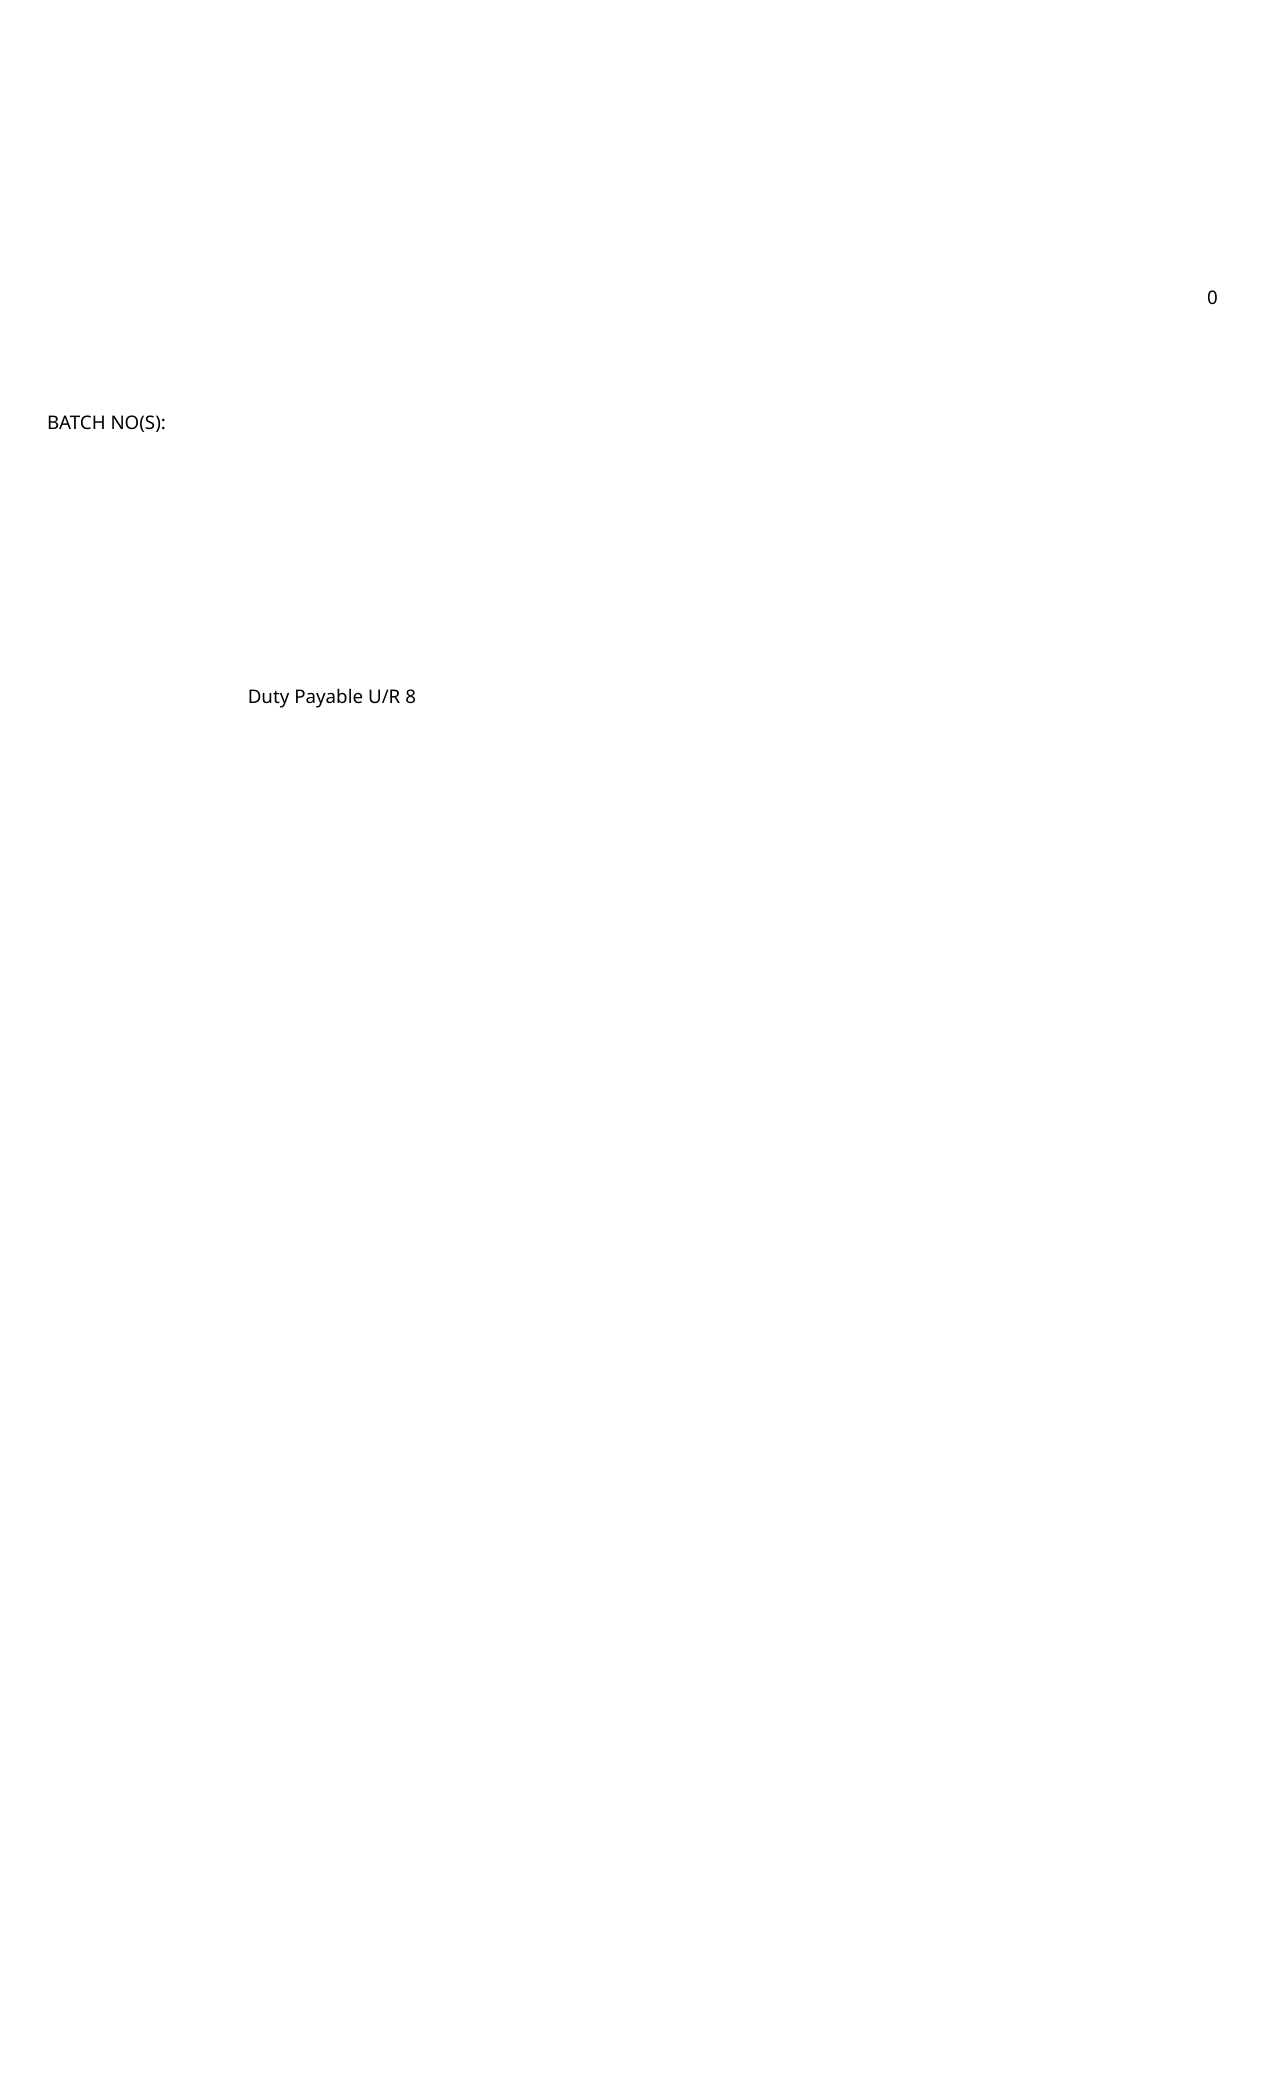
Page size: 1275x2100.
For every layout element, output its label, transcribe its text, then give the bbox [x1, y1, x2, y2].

table_cell [44, 125, 212, 315]
table_cell <amount_to_text(get_ed_example(o.invoice_line or 0, o.excise_duty_id and o.excise_duty_id.amount or 0, o.excise_duty_id and o.sale_tax_id.amount or 0))> [242, 715, 787, 838]
table_cell <o.sale_tax_id and o.sale_tax_id.name or ''> [212, 315, 1212, 352]
table_cell [622, 575, 787, 714]
table_cell [41, 491, 242, 575]
table_cell [787, 491, 1210, 838]
table_cell [44, 315, 212, 352]
table_cell <amount_to_text(get_total_example(o.invoice_line or 0, o.excise_duty_id and o.excise_duty_id.amount or 0.00, o.excise_duty_id and o.sale_tax_id.amount or 0.00))> [212, 125, 952, 315]
table_cell <get_subtotal(o.invoice_line or 0, o.excise_duty_id and o.excise_duty_id.amount or 0, o.excise_duty_id and o.sale_tax_id.amount or 0)>0 [1078, 125, 1212, 315]
table_cell [441, 491, 622, 575]
table_header BATCH NO(S): <o.material_info or ''> [41, 352, 787, 491]
table_cell [622, 491, 787, 575]
table_cell [41, 715, 242, 838]
table_cell [952, 125, 1077, 315]
table_cell [41, 575, 242, 714]
table_cell [242, 491, 441, 575]
table_cell Duty Payable U/R 8 [242, 575, 441, 714]
table_cell [441, 575, 622, 714]
table_header <o.other_info or ''> [787, 352, 1210, 491]
